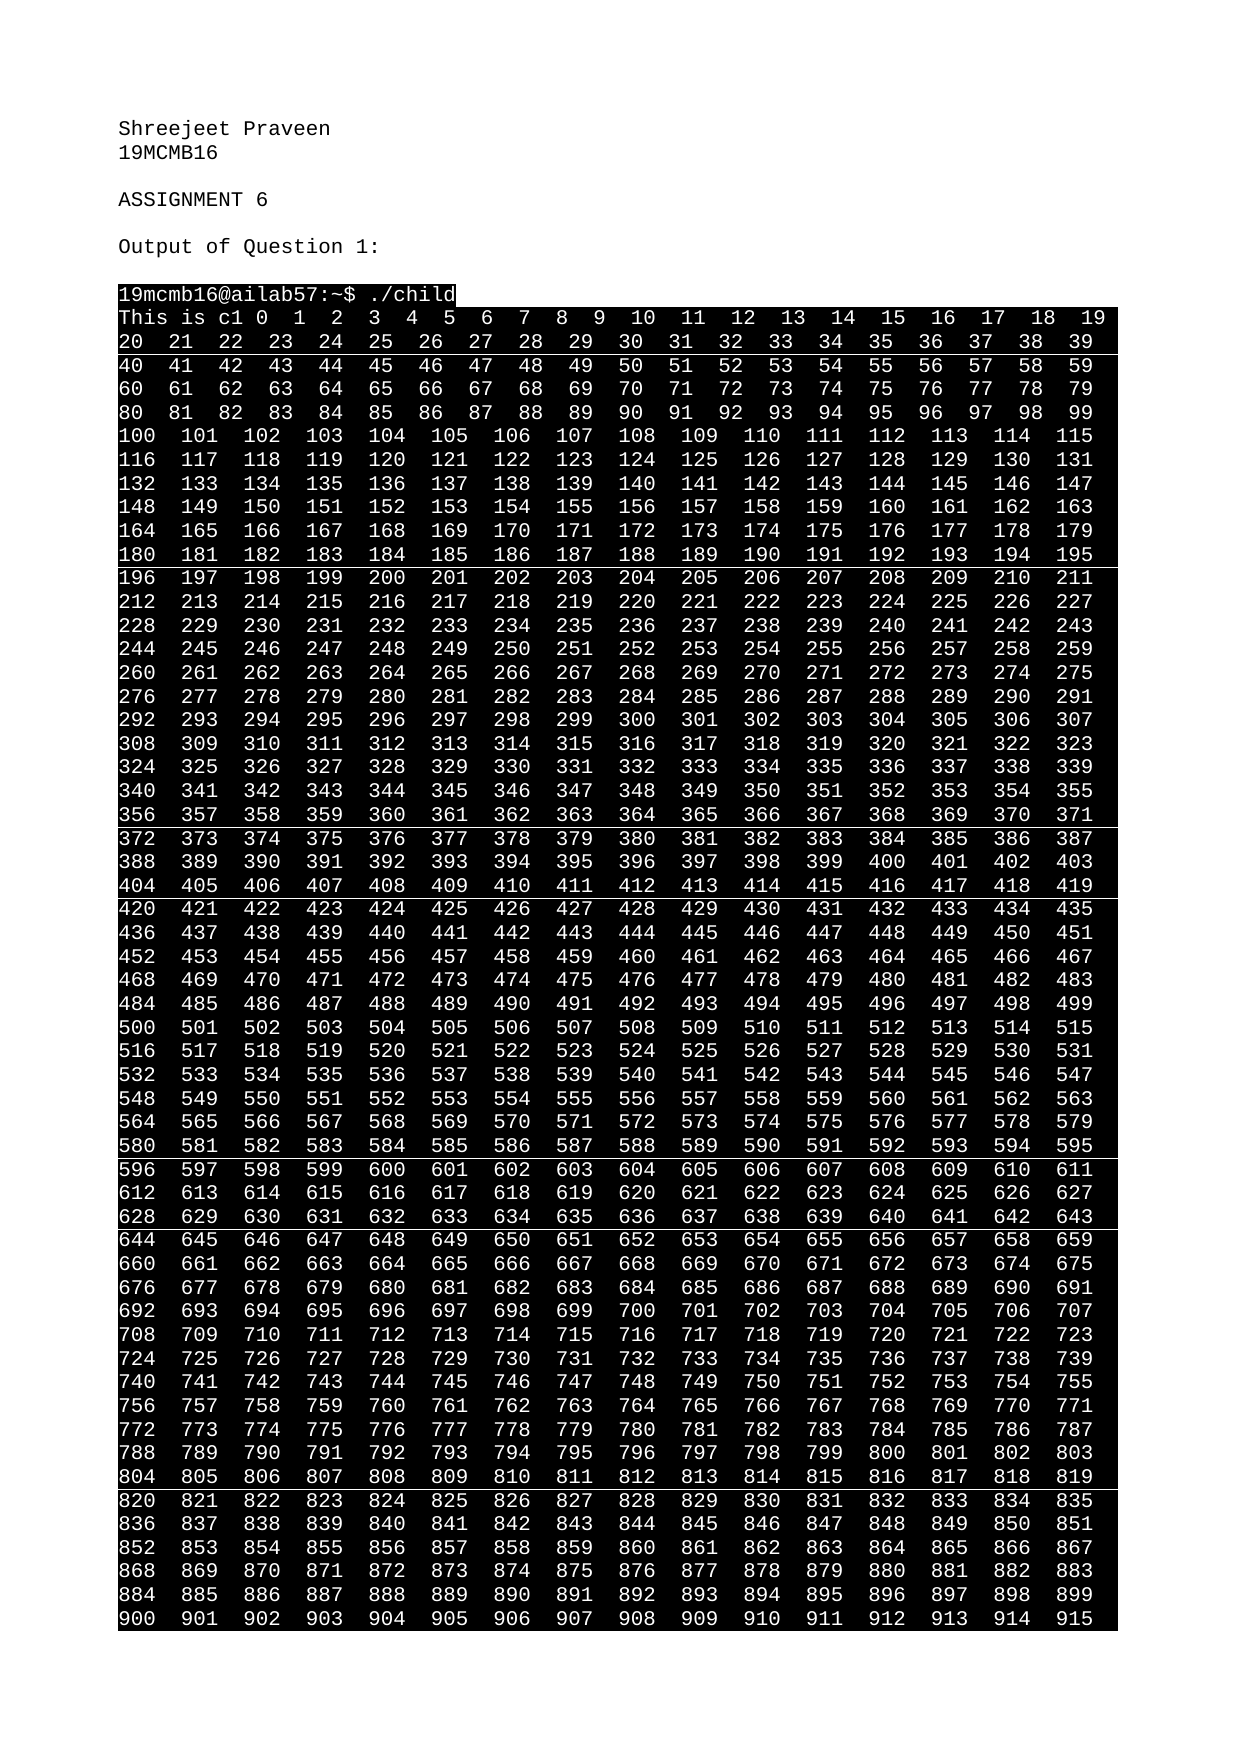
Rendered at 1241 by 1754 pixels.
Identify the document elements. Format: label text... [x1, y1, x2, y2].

text Shreejeet Praveen [118, 118, 1122, 142]
text 19MCMB16 [118, 142, 1122, 165]
text This is c1 0 1 2 3 4 5 6 7 8 9 10 11 12 13 14 15 16 17 18 19 20 21 22 23 24 25 26 27 28 29 30 31 32 33 34 35 36 37 38 39 40 41 42 43 44 45 46 47 48 49 50 51 52 53 54 55 56 57 58 59 60 61 62 63 64 65 66 67 68 69 70 71 72 73 74 75 76 77 78 79 80 81 82 83 84 85 86 87 88 89 90 91 92 93 94 95 96 97 98 99 100 101 102 103 104 105 106 107 108 109 110 111 112 113 114 115 116 117 118 119 120 121 122 123 124 125 126 127 128 129 130 131 132 133 134 135 136 137 138 139 140 141 142 143 144 145 146 147 148 149 150 151 152 153 154 155 156 157 158 159 160 161 162 163 164 165 166 167 168 169 170 171 172 173 174 175 176 177 178 179 180 181 182 183 184 185 186 187 188 189 190 191 192 193 194 195 196 197 198 199 200 201 202 203 204 205 206 207 208 209 210 211 212 213 214 215 216 217 218 219 220 221 222 223 224 225 226 227 228 229 230 231 232 233 234 235 236 237 238 239 240 241 242 243 244 245 246 247 248 249 250 251 252 253 254 255 256 257 258 259 260 261 262 263 264 265 266 267 268 269 270 271 272 273 274 275 276 277 278 279 280 281 282 283 284 285 286 287 288 289 290 291 292 293 294 295 296 297 298 299 300 301 302 303 304 305 306 307 308 309 310 311 312 313 314 315 316 317 318 319 320 321 322 323 324 325 326 327 328 329 330 331 332 333 334 335 336 337 338 339 340 341 342 343 344 345 346 347 348 349 350 351 352 353 354 355 356 357 358 359 360 361 362 363 364 365 366 367 368 369 370 371 372 373 374 375 376 377 378 379 380 381 382 383 384 385 386 387 388 389 390 391 392 393 394 395 396 397 398 399 400 401 402 403 404 405 406 407 408 409 410 411 412 413 414 415 416 417 418 419 420 421 422 423 424 425 426 427 428 429 430 431 432 433 434 435 436 437 438 439 440 441 442 443 444 445 446 447 448 449 450 451 452 453 454 455 456 457 458 459 460 461 462 463 464 465 466 467 468 469 470 471 472 473 474 475 476 477 478 479 480 481 482 483 484 485 486 487 488 489 490 491 492 493 494 495 496 497 498 499 500 501 502 503 504 505 506 507 508 509 510 511 512 513 514 515 516 517 518 519 520 521 522 523 524 525 526 527 528 529 530 531 532 533 534 535 536 537 538 539 540 541 542 543 544 545 546 547 548 549 550 551 552 553 554 555 556 557 558 559 560 561 562 563 564 565 566 567 568 569 570 571 572 573 574 575 576 577 578 579 580 581 582 583 584 585 586 587 588 589 590 591 592 593 594 595 596 597 598 599 600 601 602 603 604 605 606 607 608 609 610 611 612 613 614 615 616 617 618 619 620 621 622 623 624 625 626 627 628 629 630 631 632 633 634 635 636 637 638 639 640 641 642 643 644 645 646 647 648 649 650 651 652 653 654 655 656 657 658 659 660 661 662 663 664 665 666 667 668 669 670 671 672 673 674 675 676 677 678 679 680 681 682 683 684 685 686 687 688 689 690 691 692 693 694 695 696 697 698 699 700 701 702 703 704 705 706 707 708 709 710 711 712 713 714 715 716 717 718 719 720 721 722 723 724 725 726 727 728 729 730 731 732 733 734 735 736 737 738 739 740 741 742 743 744 745 746 747 748 749 750 751 752 753 754 755 756 757 758 759 760 761 762 763 764 765 766 767 768 769 770 771 772 773 774 775 776 777 778 779 780 781 782 783 784 785 786 787 788 789 790 791 792 793 794 795 796 797 798 799 800 801 802 803 804 805 806 807 808 809 810 811 812 813 814 815 816 817 818 819 820 821 822 823 824 825 826 827 828 829 830 831 832 833 834 835 836 837 838 839 840 841 842 843 844 845 846 847 848 849 850 851 852 853 854 855 856 857 858 859 860 861 862 863 864 865 866 867 868 869 870 871 872 873 874 875 876 877 878 879 880 881 882 883 884 885 886 887 888 889 890 891 892 893 894 895 896 897 898 899 900 901 902 903 904 905 906 907 908 909 910 911 912 913 914 915 [118, 307, 1122, 1631]
text Output of Question 1: [118, 236, 1122, 260]
text ASSIGNMENT 6 [118, 189, 1122, 213]
text 19mcmb16@ailab57:~$ ./child [118, 284, 1122, 307]
